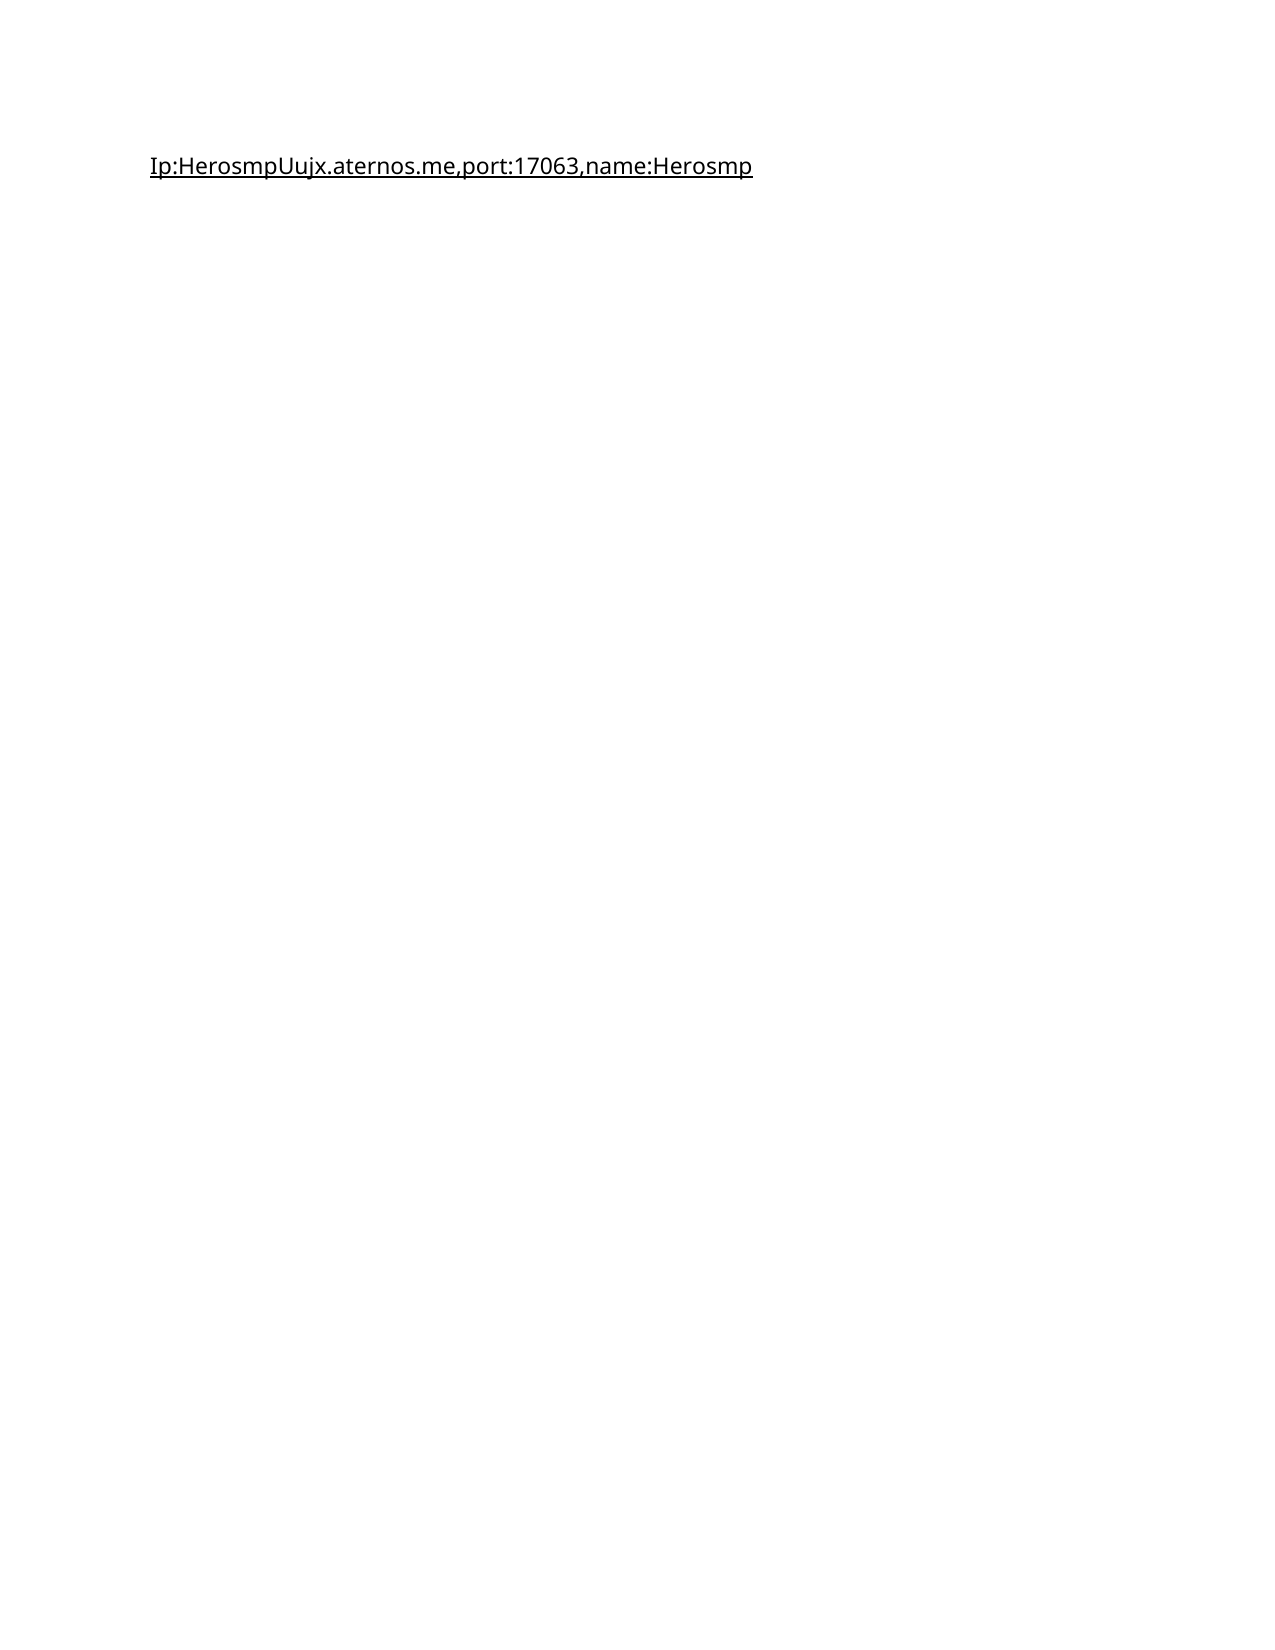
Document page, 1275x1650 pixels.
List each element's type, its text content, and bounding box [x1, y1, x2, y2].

text Ip:HerosmpUujx.aternos.me,port:17063,name:Herosmp [150, 150, 1125, 181]
